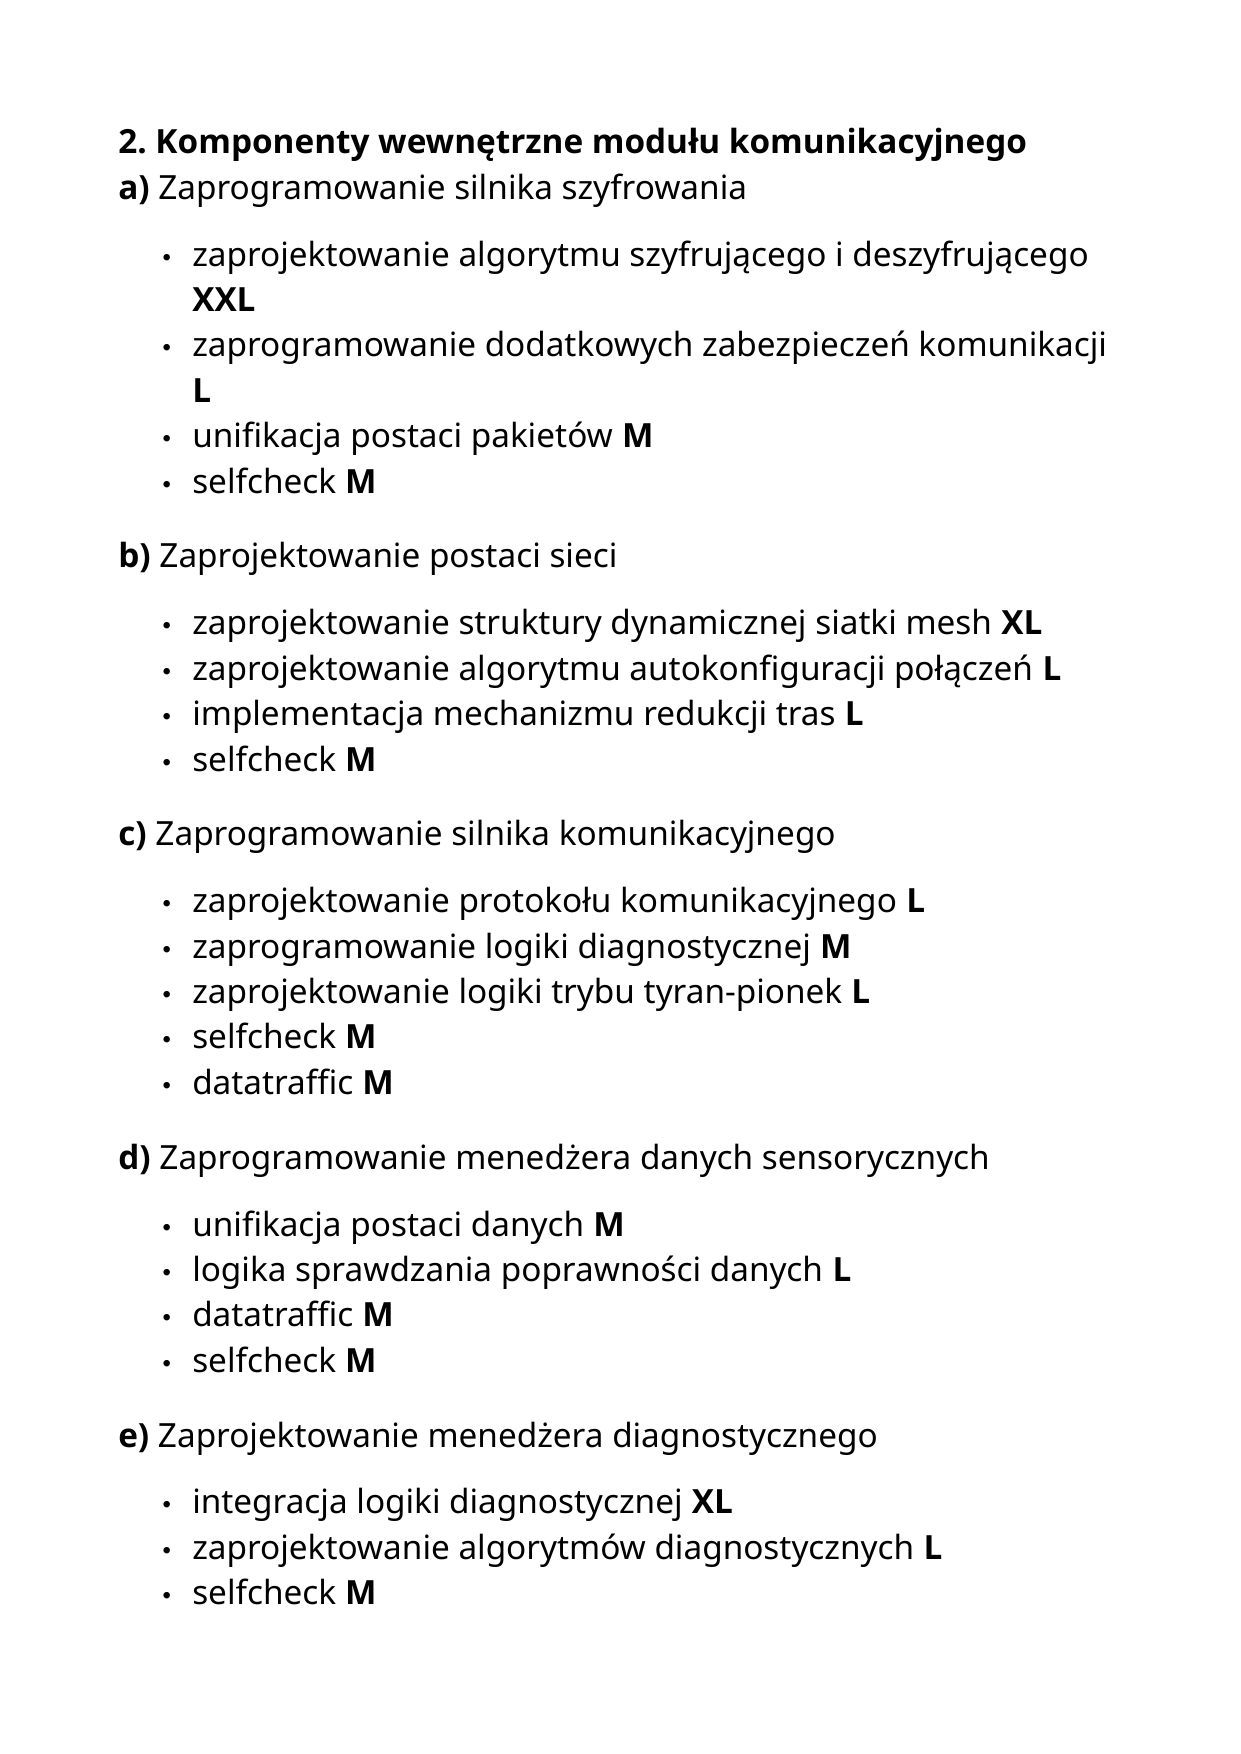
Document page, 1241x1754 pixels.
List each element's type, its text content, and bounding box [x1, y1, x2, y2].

text c) Zaprogramowanie silnika komunikacyjnego [118, 810, 1122, 856]
list selfcheck M [162, 735, 1122, 781]
list unifikacja postaci pakietów M [162, 412, 1122, 457]
list zaprojektowanie algorytmu szyfrującego i deszyfrującego XXL [162, 230, 1122, 321]
list zaprogramowanie dodatkowych zabezpieczeń komunikacji L [162, 321, 1122, 412]
list datatraffic M [162, 1291, 1122, 1337]
list selfcheck M [162, 1337, 1122, 1382]
subtitle 2. Komponenty wewnętrzne modułu komunikacyjnego [118, 118, 1122, 163]
list zaprojektowanie algorytmu autokonfiguracji połączeń L [162, 644, 1122, 690]
list implementacja mechanizmu redukcji tras L [162, 690, 1122, 735]
list selfcheck M [162, 457, 1122, 503]
text d) Zaprogramowanie menedżera danych sensorycznych [118, 1133, 1122, 1179]
list zaprojektowanie logiki trybu tyran-pionek L [162, 968, 1122, 1013]
list zaprogramowanie logiki diagnostycznej M [162, 922, 1122, 968]
list zaprojektowanie algorytmów diagnostycznych L [162, 1524, 1122, 1569]
list zaprojektowanie struktury dynamicznej siatki mesh XL [162, 599, 1122, 644]
text b) Zaprojektowanie postaci sieci [118, 532, 1122, 578]
text e) Zaprojektowanie menedżera diagnostycznego [118, 1411, 1122, 1457]
text a) Zaprogramowanie silnika szyfrowania [118, 163, 1122, 209]
list datatraffic M [162, 1059, 1122, 1104]
list selfcheck M [162, 1013, 1122, 1059]
list unifikacja postaci danych M [162, 1200, 1122, 1246]
list selfcheck M [162, 1569, 1122, 1614]
list integracja logiki diagnostycznej XL [162, 1478, 1122, 1524]
list zaprojektowanie protokołu komunikacyjnego L [162, 877, 1122, 922]
list logika sprawdzania poprawności danych L [162, 1246, 1122, 1291]
